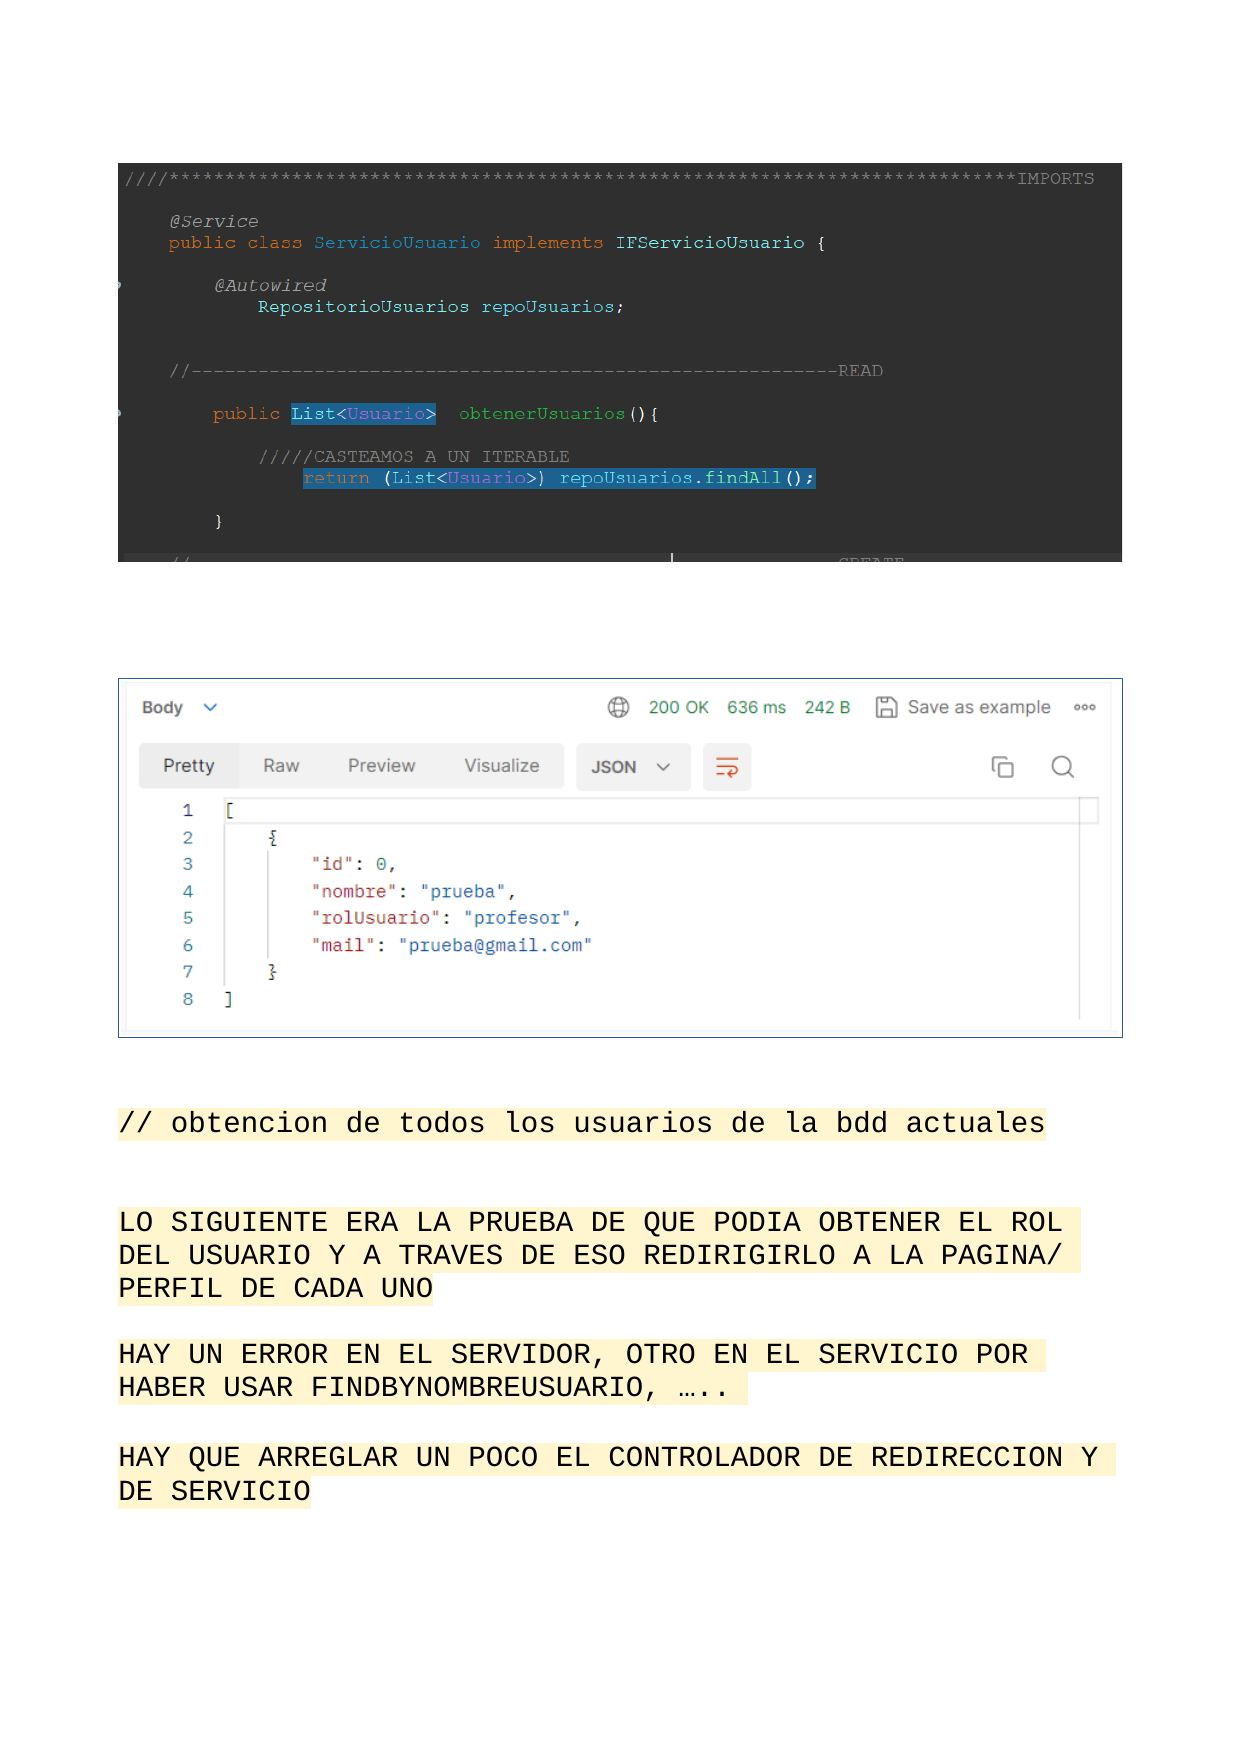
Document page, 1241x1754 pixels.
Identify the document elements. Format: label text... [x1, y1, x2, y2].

picture [118, 163, 1123, 562]
text HAY QUE ARREGLAR UN POCO EL CONTROLADOR DE REDIRECCION Y DE SERVICIO [311, 1443, 1122, 1509]
text // obtencion de todos los usuarios de la bdd actuales LO SIGUIENTE ERA LA PRUEBA DE QUE PODIA OBTENER EL ROL DEL USUARIO Y A TRAVES DE ESO REDIRIGIRLO A LA PAGINA/ PERFIL DE CADA UNO HAY UN ERROR EN EL SERVIDOR, OTRO EN EL SERVICIO POR HABER USAR FINDBYNOMBREUSUARIO, ….. [118, 1108, 1122, 1405]
picture [121, 681, 1119, 1035]
